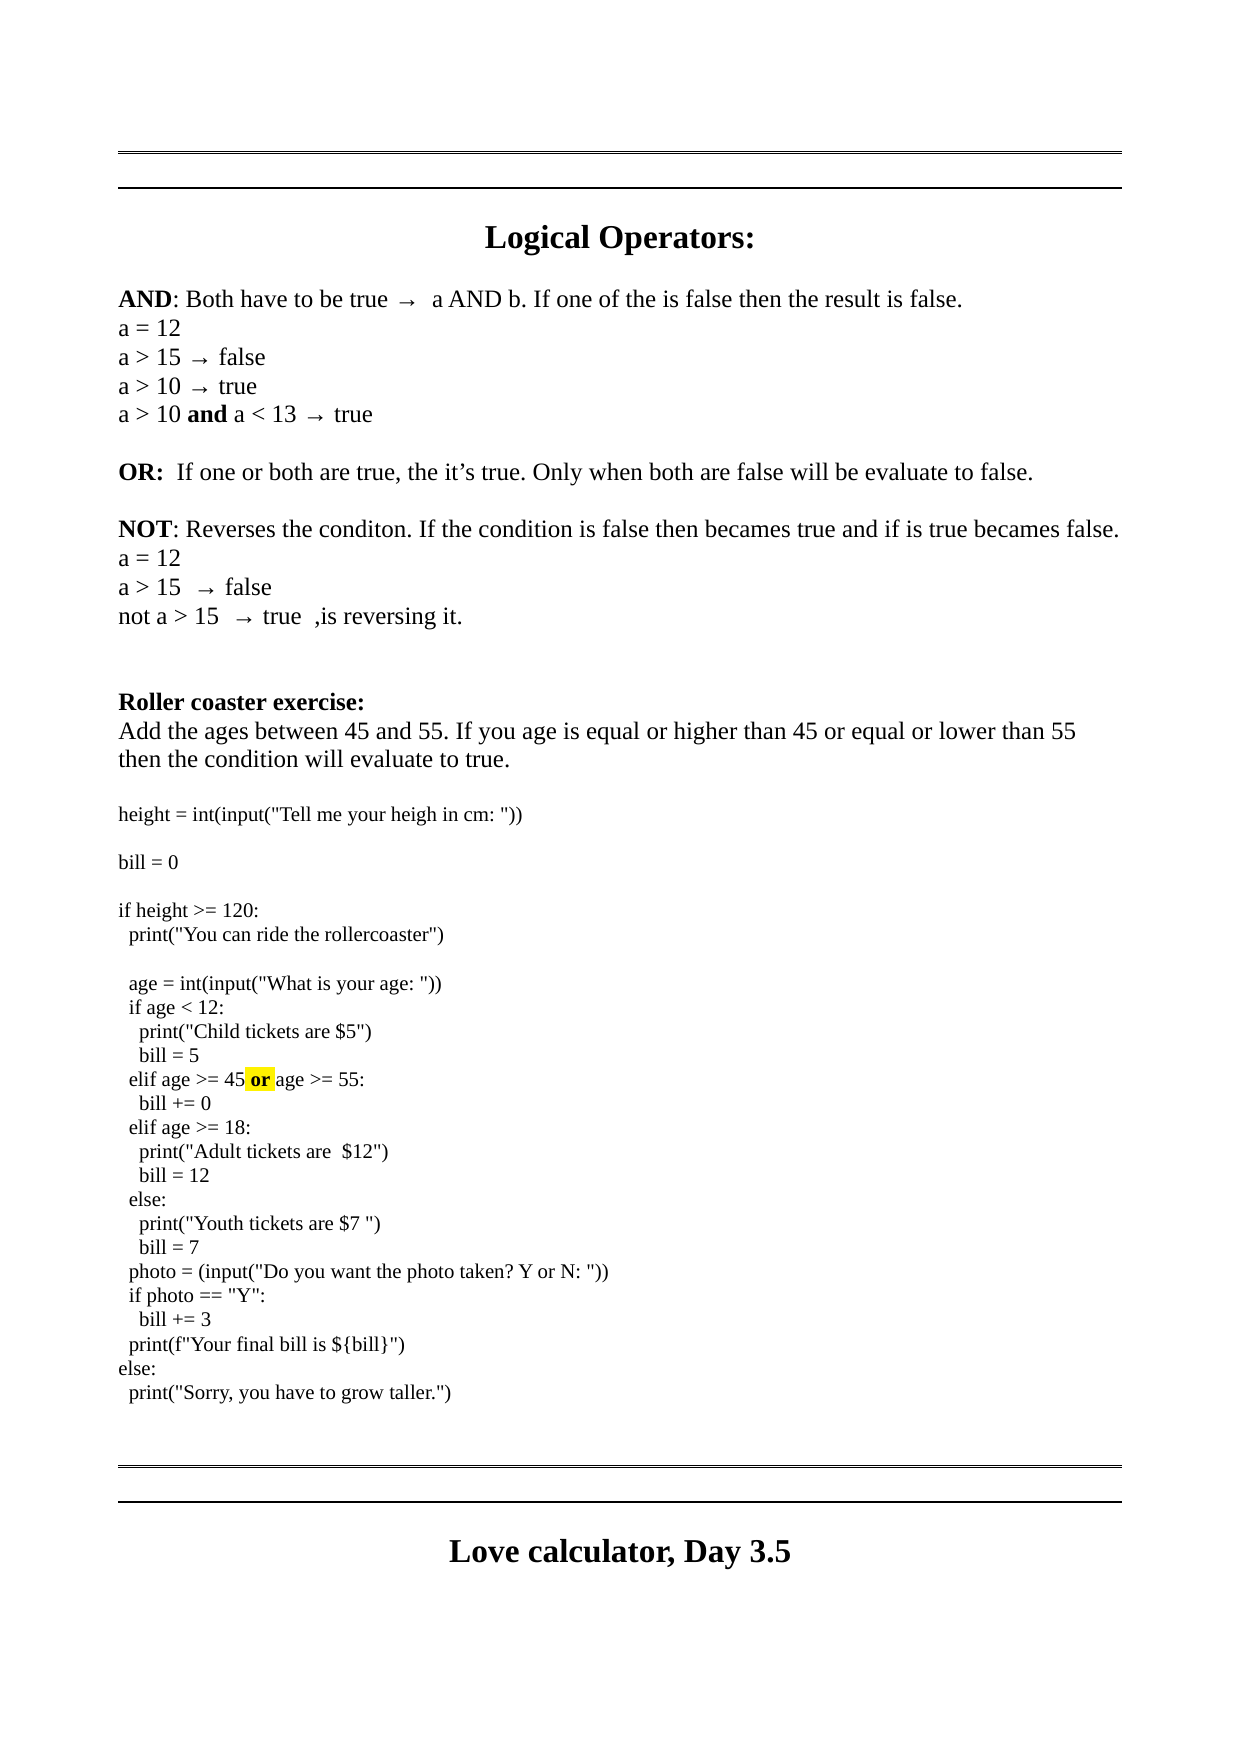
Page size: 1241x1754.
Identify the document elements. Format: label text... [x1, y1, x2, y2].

text Love calculator, Day 3.5 [118, 1532, 1122, 1570]
text if photo == "Y": [118, 1283, 1122, 1307]
text not a > 15 → true ,is reversing it. [118, 601, 1122, 629]
text print("Child tickets are $5") [118, 1019, 1122, 1043]
text print("You can ride the rollercoaster") [118, 922, 1122, 946]
text else: [118, 1187, 1122, 1211]
text elif age >= 18: [118, 1115, 1122, 1139]
text if height >= 120: [118, 898, 1122, 922]
text a > 15 → false [118, 572, 1122, 601]
text AND: Both have to be true → a AND b. If one of the is false then the result is false. [118, 284, 1122, 313]
text if age < 12: [118, 994, 1122, 1019]
text print("Sorry, you have to grow taller.") [118, 1379, 1122, 1404]
text bill = 5 [118, 1043, 1122, 1067]
text photo = (input("Do you want the photo taken? Y or N: ")) [118, 1259, 1122, 1283]
text bill += 0 [118, 1091, 1122, 1115]
text a > 15 → false [118, 342, 1122, 371]
text bill = 0 [118, 850, 1122, 874]
text print("Youth tickets are $7 ") [118, 1211, 1122, 1235]
text a > 10 → true [118, 371, 1122, 399]
text elif age >= 45 or age >= 55: [118, 1067, 1122, 1091]
text print("Adult tickets are $12") [118, 1139, 1122, 1163]
text else: [118, 1356, 1122, 1379]
text Logical Operators: [118, 217, 1122, 256]
text bill = 12 [118, 1163, 1122, 1187]
text a = 12 [118, 313, 1122, 342]
text height = int(input("Tell me your heigh in cm: ")) [118, 802, 1122, 826]
text a > 10 and a < 13 → true [118, 399, 1122, 428]
text NOT: Reverses the conditon. If the condition is false then becames true and if is true becames false. [118, 514, 1122, 543]
text Roller coaster exercise: [118, 687, 1122, 716]
text OR: If one or both are true, the it’s true. Only when both are false will be evaluate to false. [118, 457, 1122, 486]
text bill = 7 [118, 1235, 1122, 1259]
text Add the ages between 45 and 55. If you age is equal or higher than 45 or equal or lower than 55 then the condition will evaluate to true. [118, 716, 1122, 773]
text print(f"Your final bill is ${bill}") [118, 1331, 1122, 1356]
text age = int(input("What is your age: ")) [118, 971, 1122, 994]
text a = 12 [118, 543, 1122, 572]
text bill += 3 [118, 1307, 1122, 1331]
